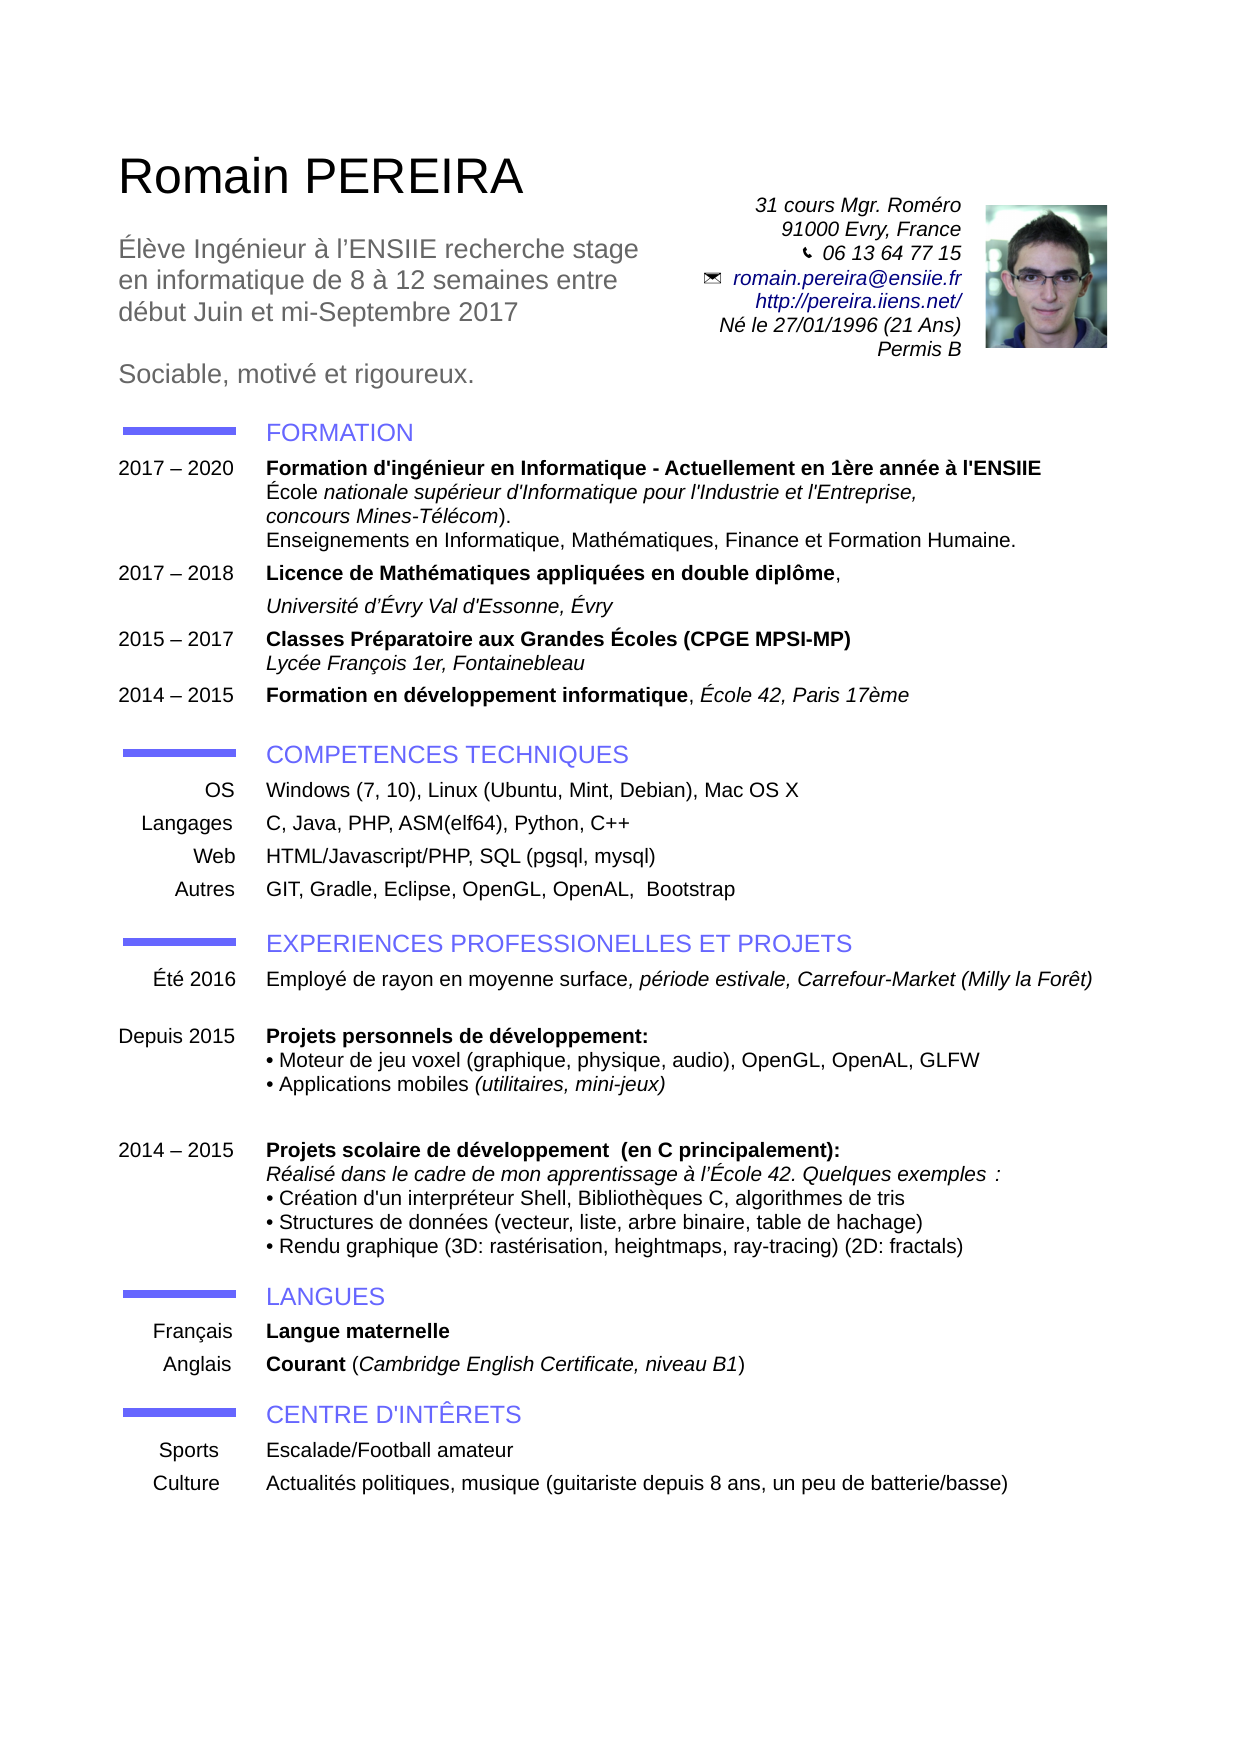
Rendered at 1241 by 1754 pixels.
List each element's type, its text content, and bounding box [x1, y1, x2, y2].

text Université d’Évry Val d'Essonne, Évry [118, 593, 1122, 617]
text Romain PEREIRA [118, 147, 1122, 204]
text EXPERIENCES PROFESSIONELLES ET PROJETS [118, 929, 1122, 958]
text Langages C, Java, PHP, ASM(elf64), Python, C++ [118, 811, 1122, 835]
text École nationale supérieur d'Informatique pour l'Industrie et l'Entreprise, [118, 480, 1122, 504]
text 2017 – 2018 Licence de Mathématiques appliquées en double diplôme, [118, 561, 1122, 584]
text • Moteur de jeu voxel (graphique, physique, audio), OpenGL, OpenAL, GLFW [118, 1048, 1122, 1072]
text Depuis 2015 Projets personnels de développement: [118, 1024, 1122, 1048]
text Élève Ingénieur à l’ENSIIE recherche stage [118, 233, 985, 264]
text LANGUES [118, 1281, 1122, 1310]
text Sociable, motivé et rigoureux. [118, 358, 1122, 389]
text 2014 – 2015 Formation en développement informatique, École 42, Paris 17ème [118, 683, 1122, 707]
text Été 2016 Employé de rayon en moyenne surface, période estivale, Carrefour-Market (Milly la Forêt) [118, 967, 1122, 991]
text Anglais Courant (Cambridge English Certificate, niveau B1) [118, 1352, 1122, 1376]
text Français Langue maternelle [118, 1319, 1122, 1343]
text début Juin et mi-Septembre 2017 [118, 296, 985, 327]
text CENTRE D'INTÊRETS [118, 1400, 1122, 1429]
text concours Mines-Télécom). [118, 504, 1122, 528]
text Culture Actualités politiques, musique (guitariste depuis 8 ans, un peu de batterie/basse) [118, 1471, 1122, 1494]
text Autres GIT, Gradle, Eclipse, OpenGL, OpenAL, Bootstrap [118, 877, 1122, 901]
text 2014 – 2015 Projets scolaire de développement (en C principalement): [118, 1138, 1122, 1162]
text OS Windows (7, 10), Linux (Ubuntu, Mint, Debian), Mac OS X [118, 778, 1122, 802]
text • Applications mobiles (utilitaires, mini-jeux) [118, 1072, 1122, 1096]
text en informatique de 8 à 12 semaines entre [118, 264, 985, 296]
text Sports Escalade/Football amateur [118, 1438, 1122, 1462]
text FORMATION [118, 418, 1122, 447]
picture [985, 205, 1108, 348]
text Web HTML/Javascript/PHP, SQL (pgsql, mysql) [118, 844, 1122, 868]
text 2015 – 2017 Classes Préparatoire aux Grandes Écoles (CPGE MPSI-MP) [118, 626, 1122, 650]
text 2017 – 2020 Formation d'ingénieur en Informatique - Actuellement en 1ère année à l'ENSIIE [118, 456, 1122, 480]
text COMPETENCES TECHNIQUES [118, 740, 1122, 769]
text Enseignements en Informatique, Mathématiques, Finance et Formation Humaine. [118, 528, 1122, 552]
text • Création d'un interpréteur Shell, Bibliothèques C, algorithmes de tris [118, 1186, 1122, 1209]
text • Structures de données (vecteur, liste, arbre binaire, table de hachage) [118, 1209, 1122, 1233]
text • Rendu graphique (3D: rastérisation, heightmaps, ray-tracing) (2D: fractals) [118, 1233, 1122, 1257]
text Lycée François 1er, Fontainebleau [118, 650, 1122, 674]
text Réalisé dans le cadre de mon apprentissage à l’École 42. Quelques exemples : [118, 1162, 1122, 1186]
